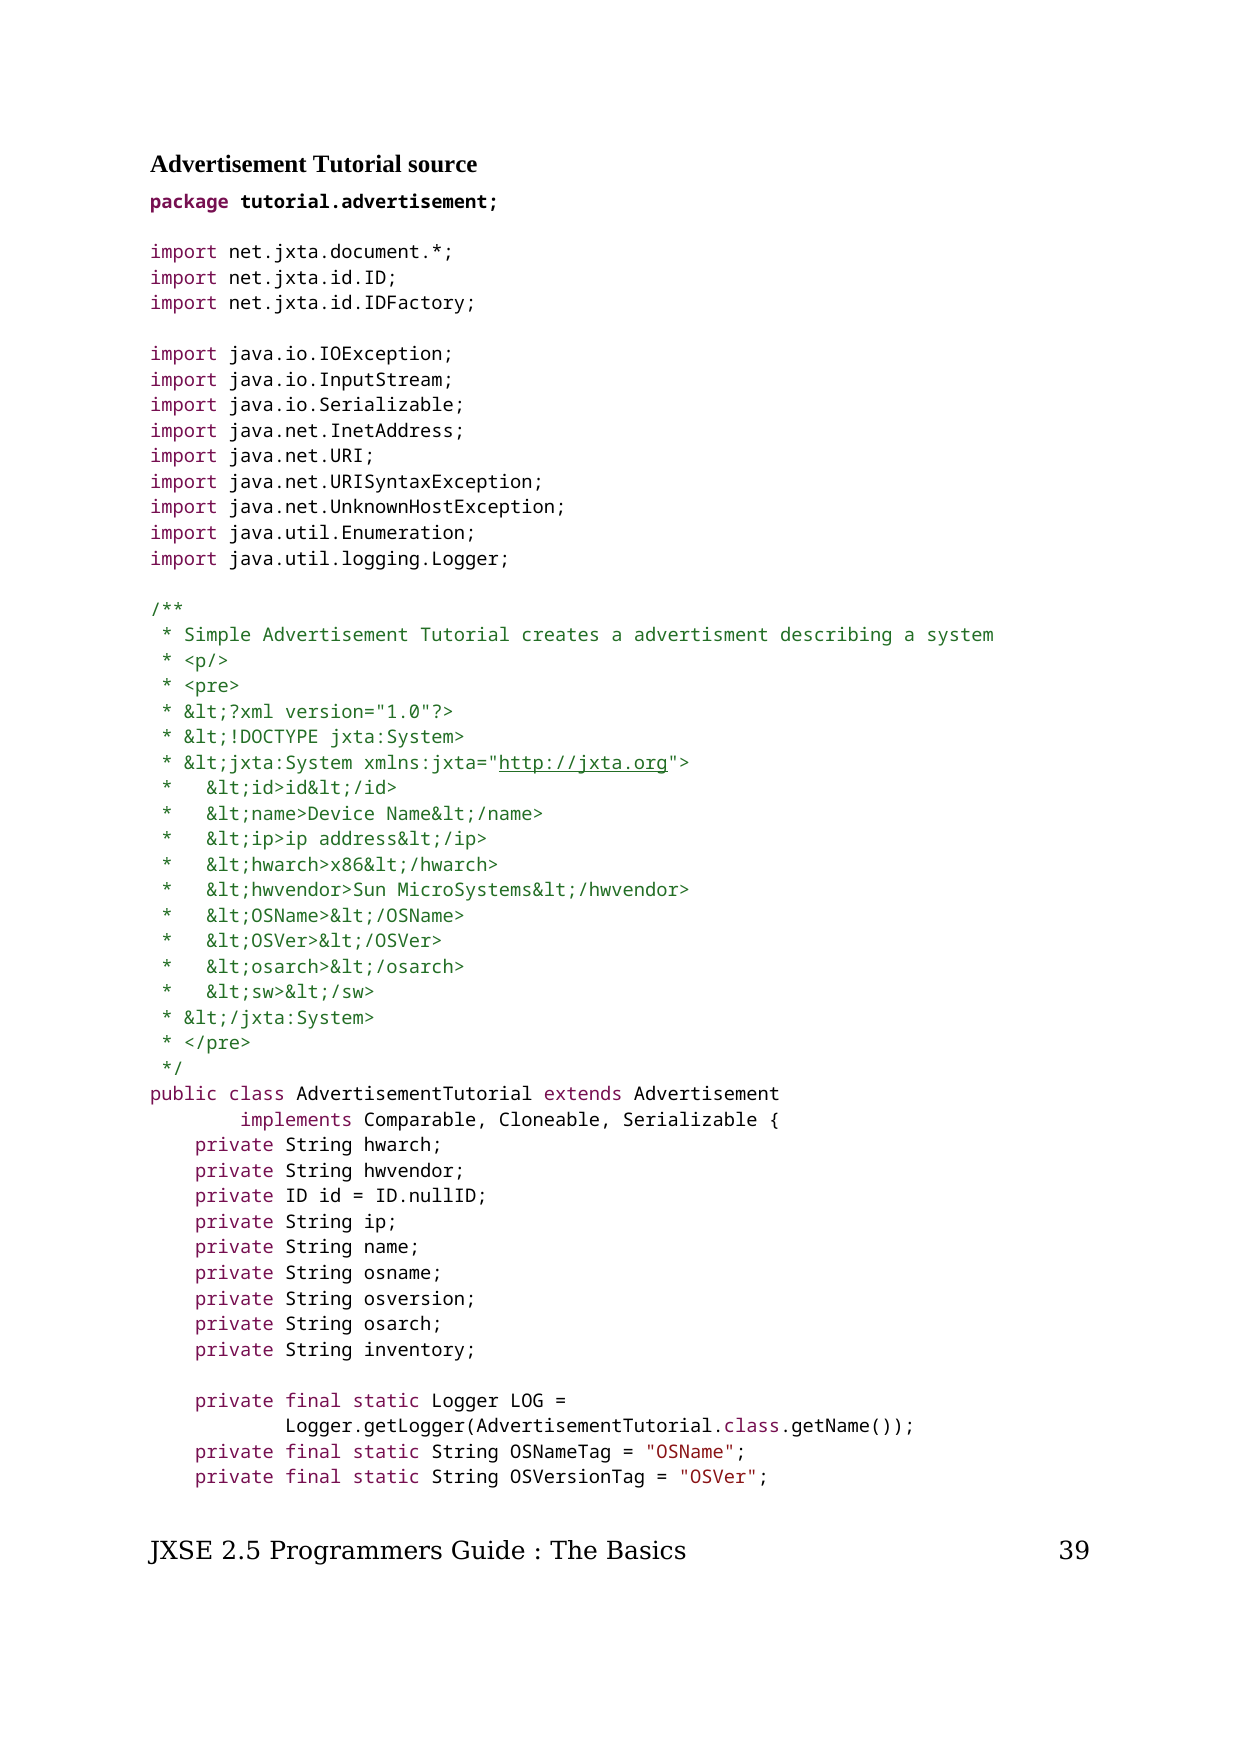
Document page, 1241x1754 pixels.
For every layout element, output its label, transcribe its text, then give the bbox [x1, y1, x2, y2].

text private String inventory; [150, 1336, 1090, 1362]
text private String hwvendor; [150, 1157, 1090, 1183]
text private String ip; [150, 1208, 1090, 1234]
text private String hwarch; [150, 1132, 1090, 1157]
text import java.io.Serializable; [150, 392, 1090, 417]
text * &lt;osarch>&lt;/osarch> [150, 953, 1090, 979]
text implements Comparable, Cloneable, Serializable { [150, 1106, 1090, 1132]
text * &lt;!DOCTYPE jxta:System> [150, 723, 1090, 749]
text private String osversion; [150, 1285, 1090, 1311]
text Advertisement Tutorial source [150, 150, 1090, 178]
text * <p/> [150, 647, 1090, 672]
text private String osarch; [150, 1311, 1090, 1336]
text * &lt;hwarch>x86&lt;/hwarch> [150, 851, 1090, 877]
text private String osname; [150, 1259, 1090, 1285]
text * Simple Advertisement Tutorial creates a advertisment describing a system [150, 621, 1090, 647]
text private final static Logger LOG = [150, 1387, 1090, 1413]
text */ [150, 1055, 1090, 1081]
text * &lt;sw>&lt;/sw> [150, 979, 1090, 1004]
text import java.net.UnknownHostException; [150, 494, 1090, 519]
text package tutorial.advertisement; [150, 188, 1090, 213]
text import net.jxta.id.ID; [150, 264, 1090, 290]
text * &lt;id>id&lt;/id> [150, 774, 1090, 800]
text * &lt;/jxta:System> [150, 1004, 1090, 1030]
text import java.net.URISyntaxException; [150, 468, 1090, 494]
text * &lt;name>Device Name&lt;/name> [150, 800, 1090, 826]
text * <pre> [150, 672, 1090, 698]
text import java.io.InputStream; [150, 366, 1090, 392]
text * &lt;ip>ip address&lt;/ip> [150, 826, 1090, 851]
text * &lt;OSName>&lt;/OSName> [150, 902, 1090, 928]
text /** [150, 596, 1090, 621]
text import java.util.logging.Logger; [150, 545, 1090, 570]
text import java.util.Enumeration; [150, 519, 1090, 545]
text import java.net.URI; [150, 443, 1090, 468]
text private final static String OSNameTag = "OSName"; [150, 1438, 1090, 1464]
text private String name; [150, 1234, 1090, 1259]
text * </pre> [150, 1030, 1090, 1055]
text import net.jxta.id.IDFactory; [150, 290, 1090, 315]
text private ID id = ID.nullID; [150, 1183, 1090, 1208]
text import java.net.InetAddress; [150, 417, 1090, 443]
text public class AdvertisementTutorial extends Advertisement [150, 1081, 1090, 1106]
text Logger.getLogger(AdvertisementTutorial.class.getName()); [150, 1413, 1090, 1438]
text private final static String OSVersionTag = "OSVer"; [150, 1464, 1090, 1489]
text * &lt;hwvendor>Sun MicroSystems&lt;/hwvendor> [150, 877, 1090, 902]
text import java.io.IOException; [150, 341, 1090, 366]
text * &lt;OSVer>&lt;/OSVer> [150, 928, 1090, 953]
text import net.jxta.document.*; [150, 239, 1090, 264]
text * &lt;jxta:System xmlns:jxta="http://jxta.org"> [150, 749, 1090, 774]
text * &lt;?xml version="1.0"?> [150, 698, 1090, 723]
